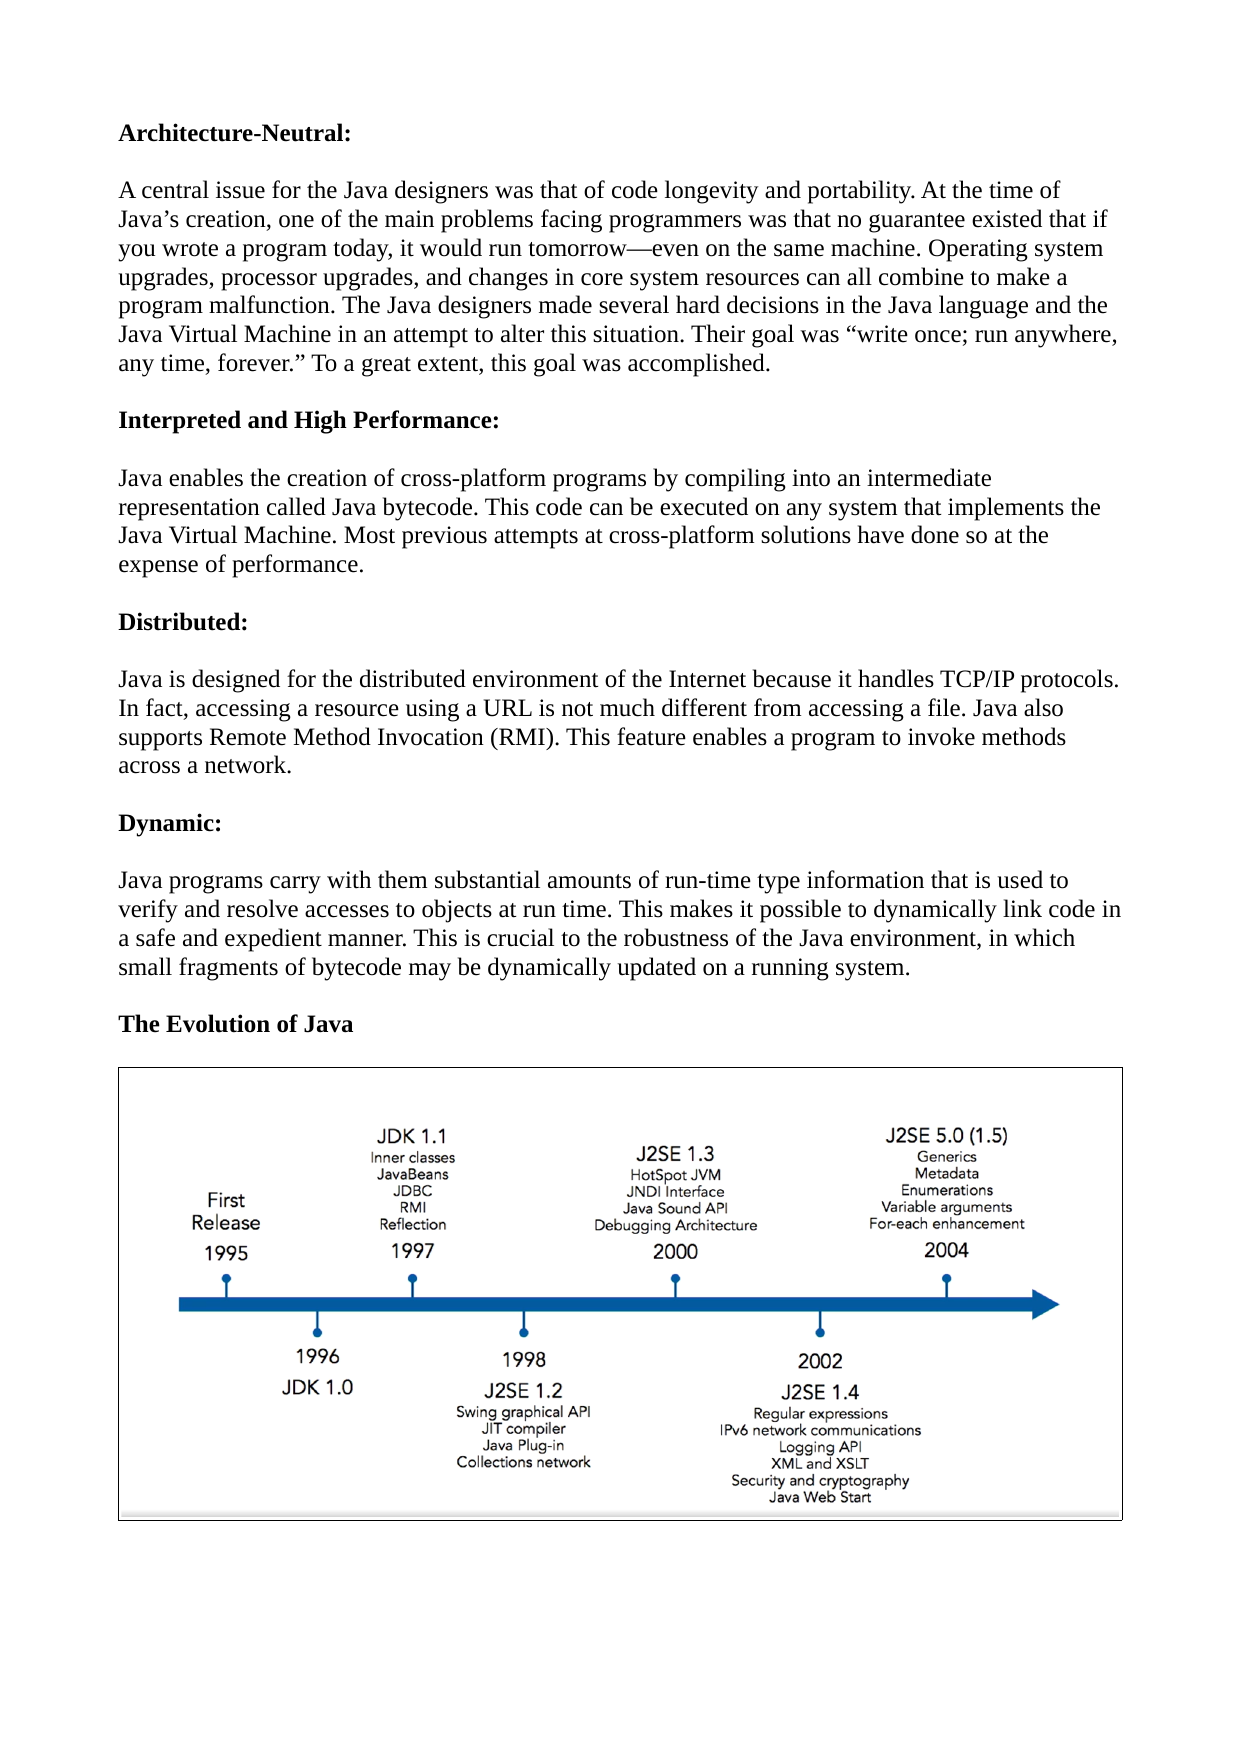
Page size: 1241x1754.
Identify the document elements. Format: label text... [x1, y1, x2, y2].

text Java programs carry with them substantial amounts of run-time type information that is used to verify and resolve accesses to objects at run time. This makes it possible to dynamically link code in a safe and expedient manner. This is crucial to the robustness of the Java environment, in which small fragments of bytecode may be dynamically updated on a running system. [118, 866, 1122, 981]
text Interpreted and High Performance: [118, 406, 1122, 434]
text Distributed: [118, 607, 1122, 636]
text Java enables the creation of cross-platform programs by compiling into an intermediate representation called Java bytecode. This code can be executed on any system that implements the Java Virtual Machine. Most previous attempts at cross-platform solutions have done so at the expense of performance. [118, 463, 1122, 578]
text Architecture-Neutral: [118, 118, 1122, 147]
picture [121, 1070, 1119, 1517]
text A central issue for the Java designers was that of code longevity and portability. At the time of Java’s creation, one of the main problems facing programmers was that no guarantee existed that if you wrote a program today, it would run tomorrow—even on the same machine. Operating system upgrades, processor upgrades, and changes in core system resources can all combine to make a program malfunction. The Java designers made several hard decisions in the Java language and the Java Virtual Machine in an attempt to alter this situation. Their goal was “write once; run anywhere, any time, forever.” To a great extent, this goal was accomplished. [118, 176, 1122, 377]
text Dynamic: [118, 808, 1122, 837]
text The Evolution of Java [118, 1009, 1122, 1038]
text Java is designed for the distributed environment of the Internet because it handles TCP/IP protocols. In fact, accessing a resource using a URL is not much different from accessing a file. Java also supports Remote Method Invocation (RMI). This feature enables a program to invoke methods across a network. [118, 664, 1122, 779]
